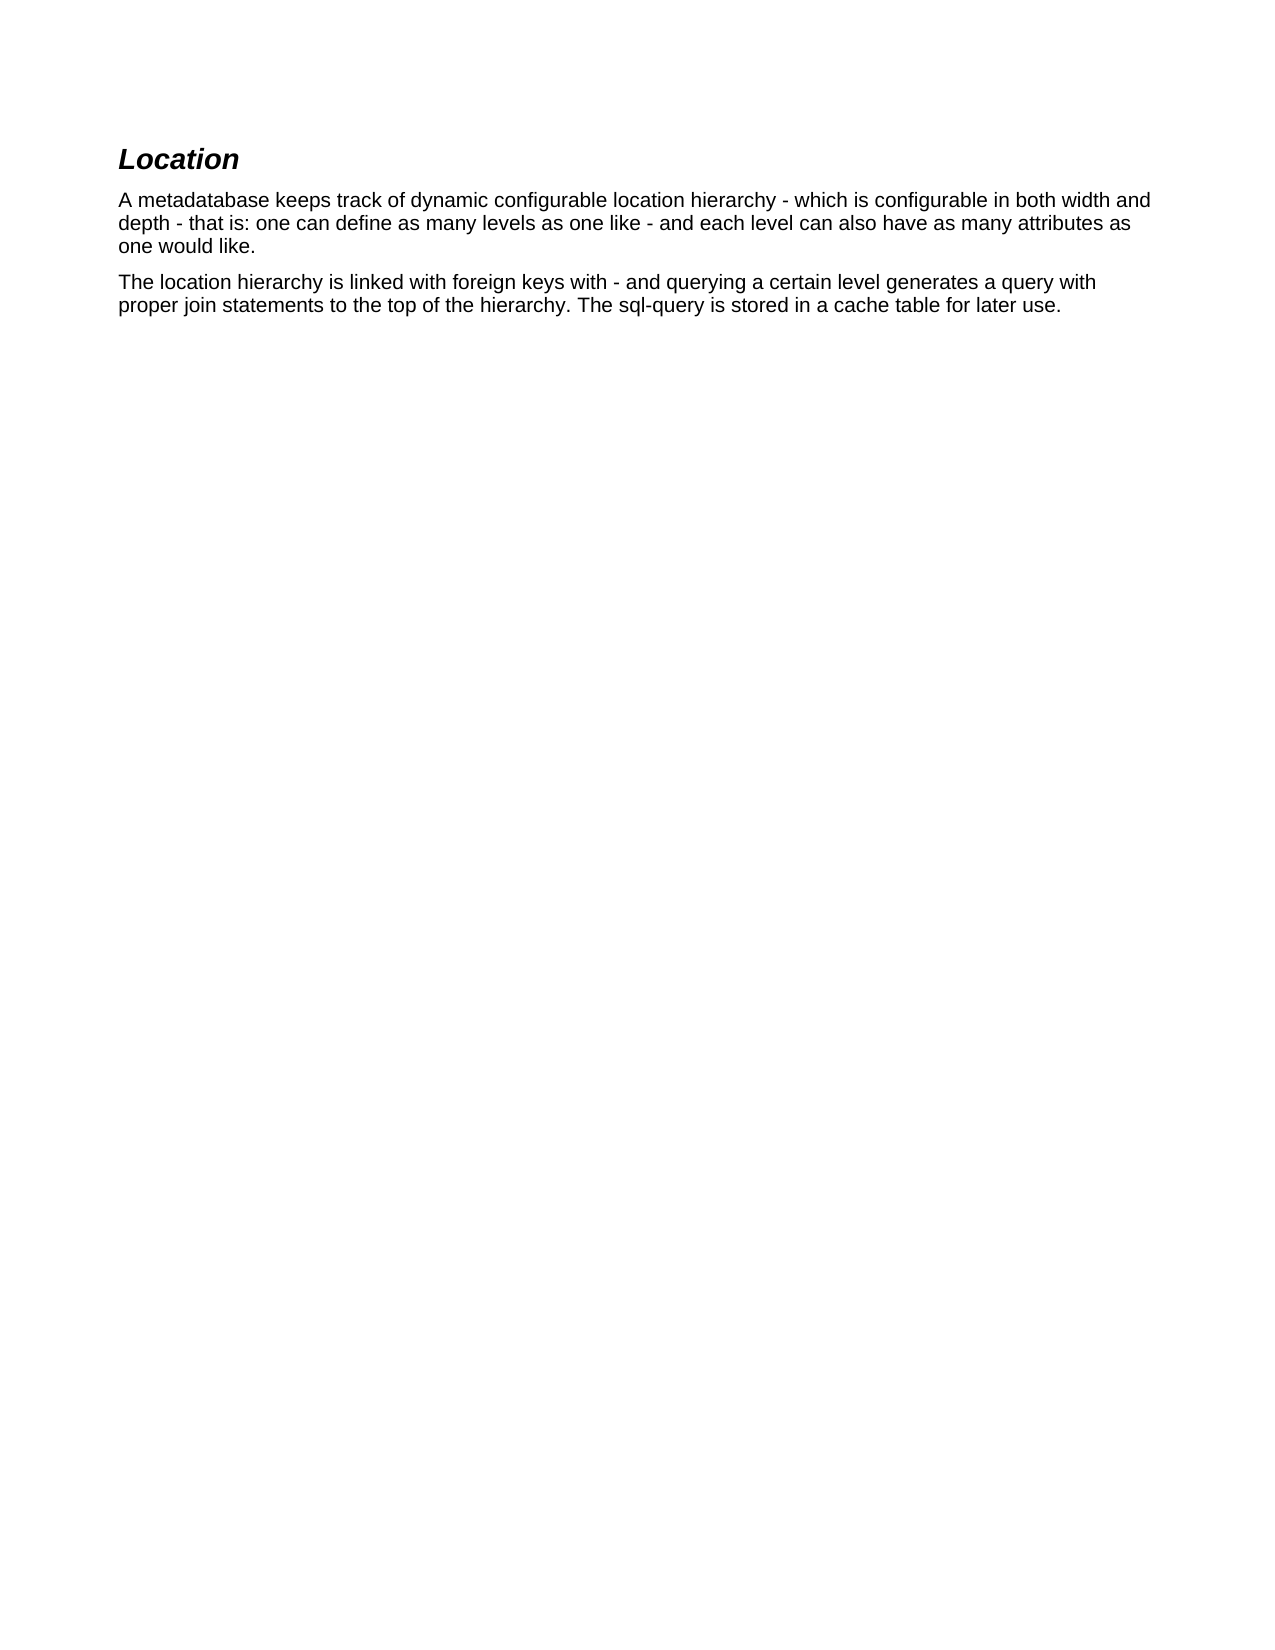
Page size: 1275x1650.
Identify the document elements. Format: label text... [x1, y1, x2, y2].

subtitle Location [118, 143, 1157, 176]
text The location hierarchy is linked with foreign keys with - and querying a certain level generates a query with proper join statements to the top of the hierarchy. The sql-query is stored in a cache table for later use. [118, 270, 1157, 317]
text A metadatabase keeps track of dynamic configurable location hierarchy - which is configurable in both width and depth - that is: one can define as many levels as one like - and each level can also have as many attributes as one would like. [118, 188, 1157, 258]
